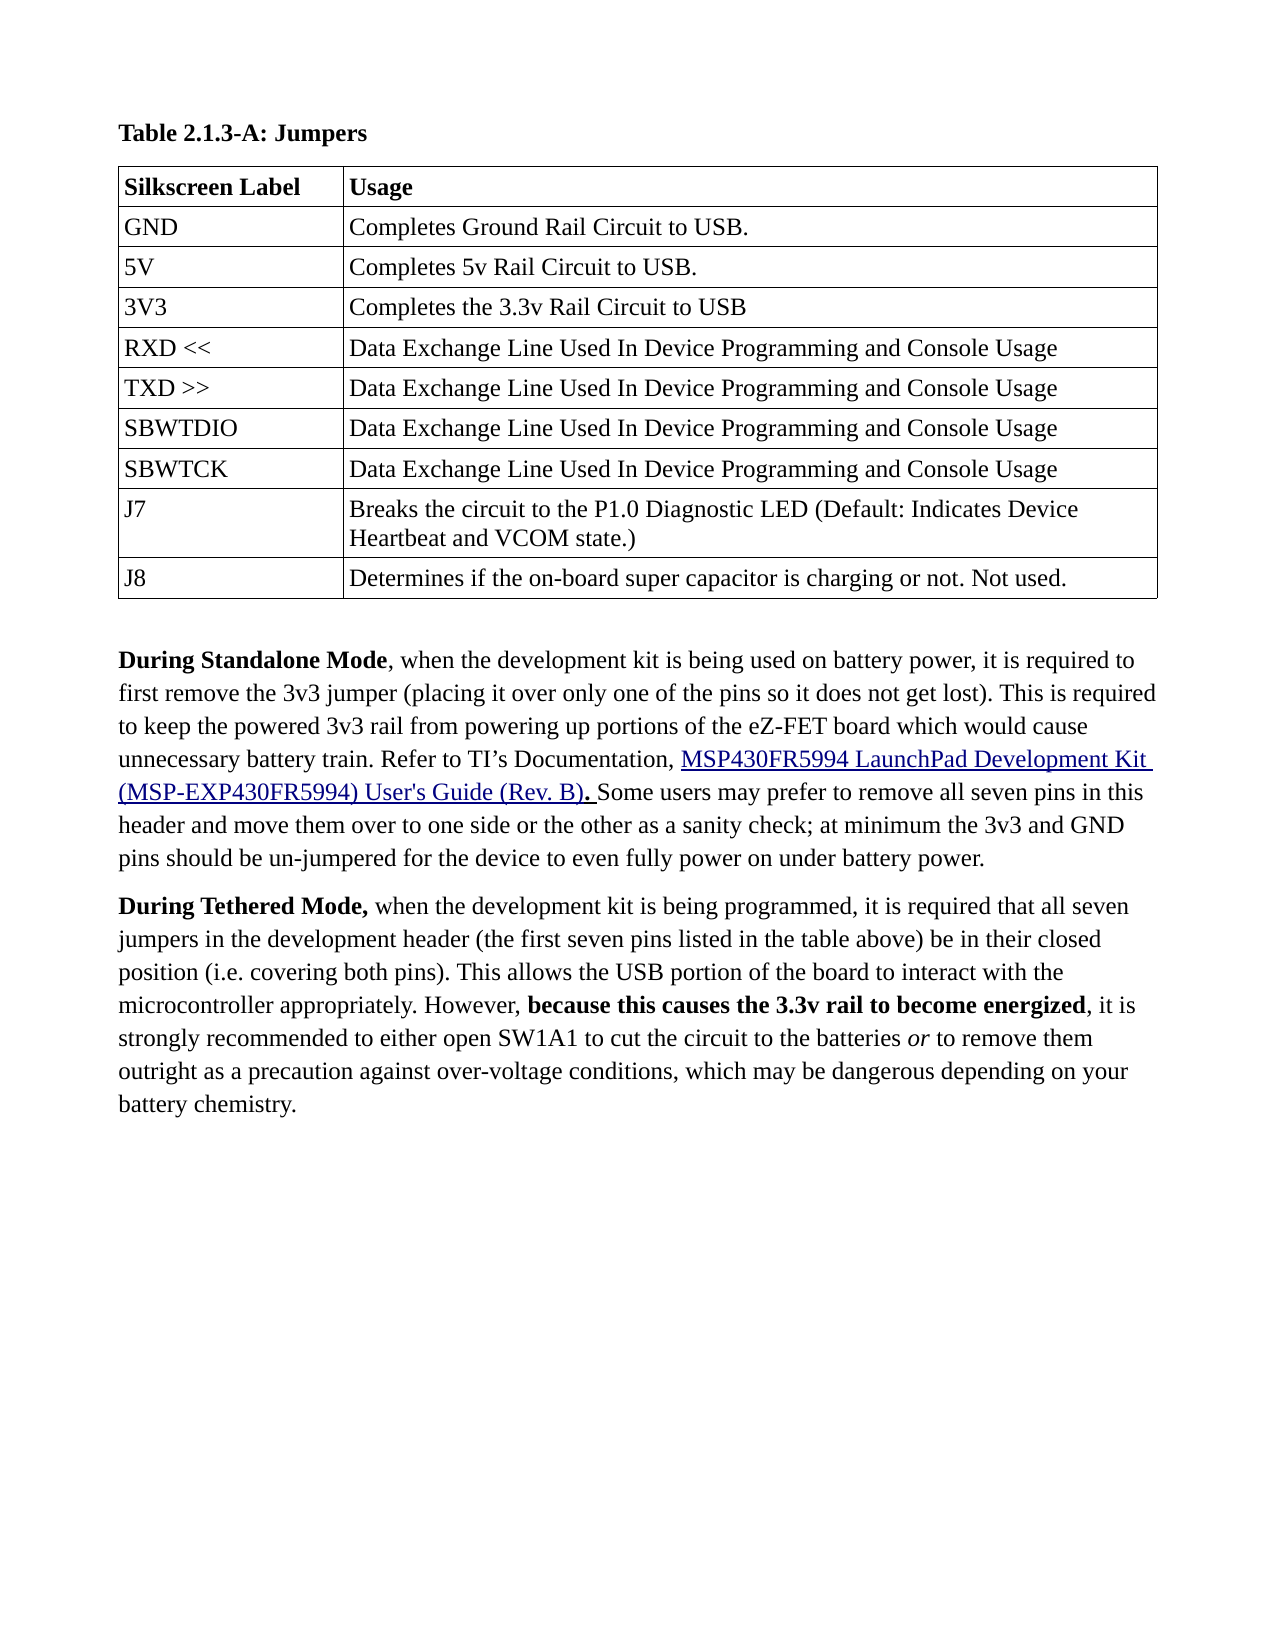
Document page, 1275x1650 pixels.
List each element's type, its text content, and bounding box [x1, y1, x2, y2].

table_cell RXD << [119, 328, 343, 367]
table_cell Completes the 3.3v Rail Circuit to USB [344, 288, 1157, 327]
table_cell 3V3 [119, 288, 343, 327]
table_cell J7 [119, 489, 343, 557]
table_cell GND [119, 207, 343, 246]
table_cell Data Exchange Line Used In Device Programming and Console Usage [344, 368, 1157, 408]
table_cell Determines if the on-board super capacitor is charging or not. Not used. [344, 558, 1157, 598]
table_cell Breaks the circuit to the P1.0 Diagnostic LED (Default: Indicates Device Heartbeat and VCOM state.) [344, 489, 1157, 557]
text During Tethered Mode, when the development kit is being programmed, it is required that all seven jumpers in the development header (the first seven pins listed in the table above) be in their closed position (i.e. covering both pins). This allows the USB portion of the board to interact with the microcontroller appropriately. However, because this causes the 3.3v rail to become energized, it is strongly recommended to either open SW1A1 to cut the circuit to the batteries or to remove them outright as a precaution against over-voltage conditions, which may be dangerous depending on your battery chemistry. [118, 891, 1157, 1118]
table_header Silkscreen Label [119, 167, 343, 206]
table_cell Data Exchange Line Used In Device Programming and Console Usage [344, 328, 1157, 367]
table_cell Data Exchange Line Used In Device Programming and Console Usage [344, 409, 1157, 448]
table_cell Completes Ground Rail Circuit to USB. [344, 207, 1157, 246]
text During Standalone Mode, when the development kit is being used on battery power, it is required to first remove the 3v3 jumper (placing it over only one of the pins so it does not get lost). This is required to keep the powered 3v3 rail from powering up portions of the eZ-FET board which would cause unnecessary battery train. Refer to TI’s Documentation, MSP430FR5994 LaunchPad Development Kit (MSP-EXP430FR5994) User's Guide (Rev. B). Some users may prefer to remove all seven pins in this header and move them over to one side or the other as a sanity check; at minimum the 3v3 and GND pins should be un-jumpered for the device to even fully power on under battery power. [118, 645, 1157, 872]
table_cell J8 [119, 558, 343, 598]
table_cell SBWTCK [119, 449, 343, 488]
text Table 2.1.3-A: Jumpers [118, 118, 1157, 147]
table_cell TXD >> [119, 368, 343, 408]
table_header Usage [344, 167, 1157, 206]
table_cell 5V [119, 247, 343, 287]
table_cell Completes 5v Rail Circuit to USB. [344, 247, 1157, 287]
table_cell Data Exchange Line Used In Device Programming and Console Usage [344, 449, 1157, 488]
table_cell SBWTDIO [119, 409, 343, 448]
